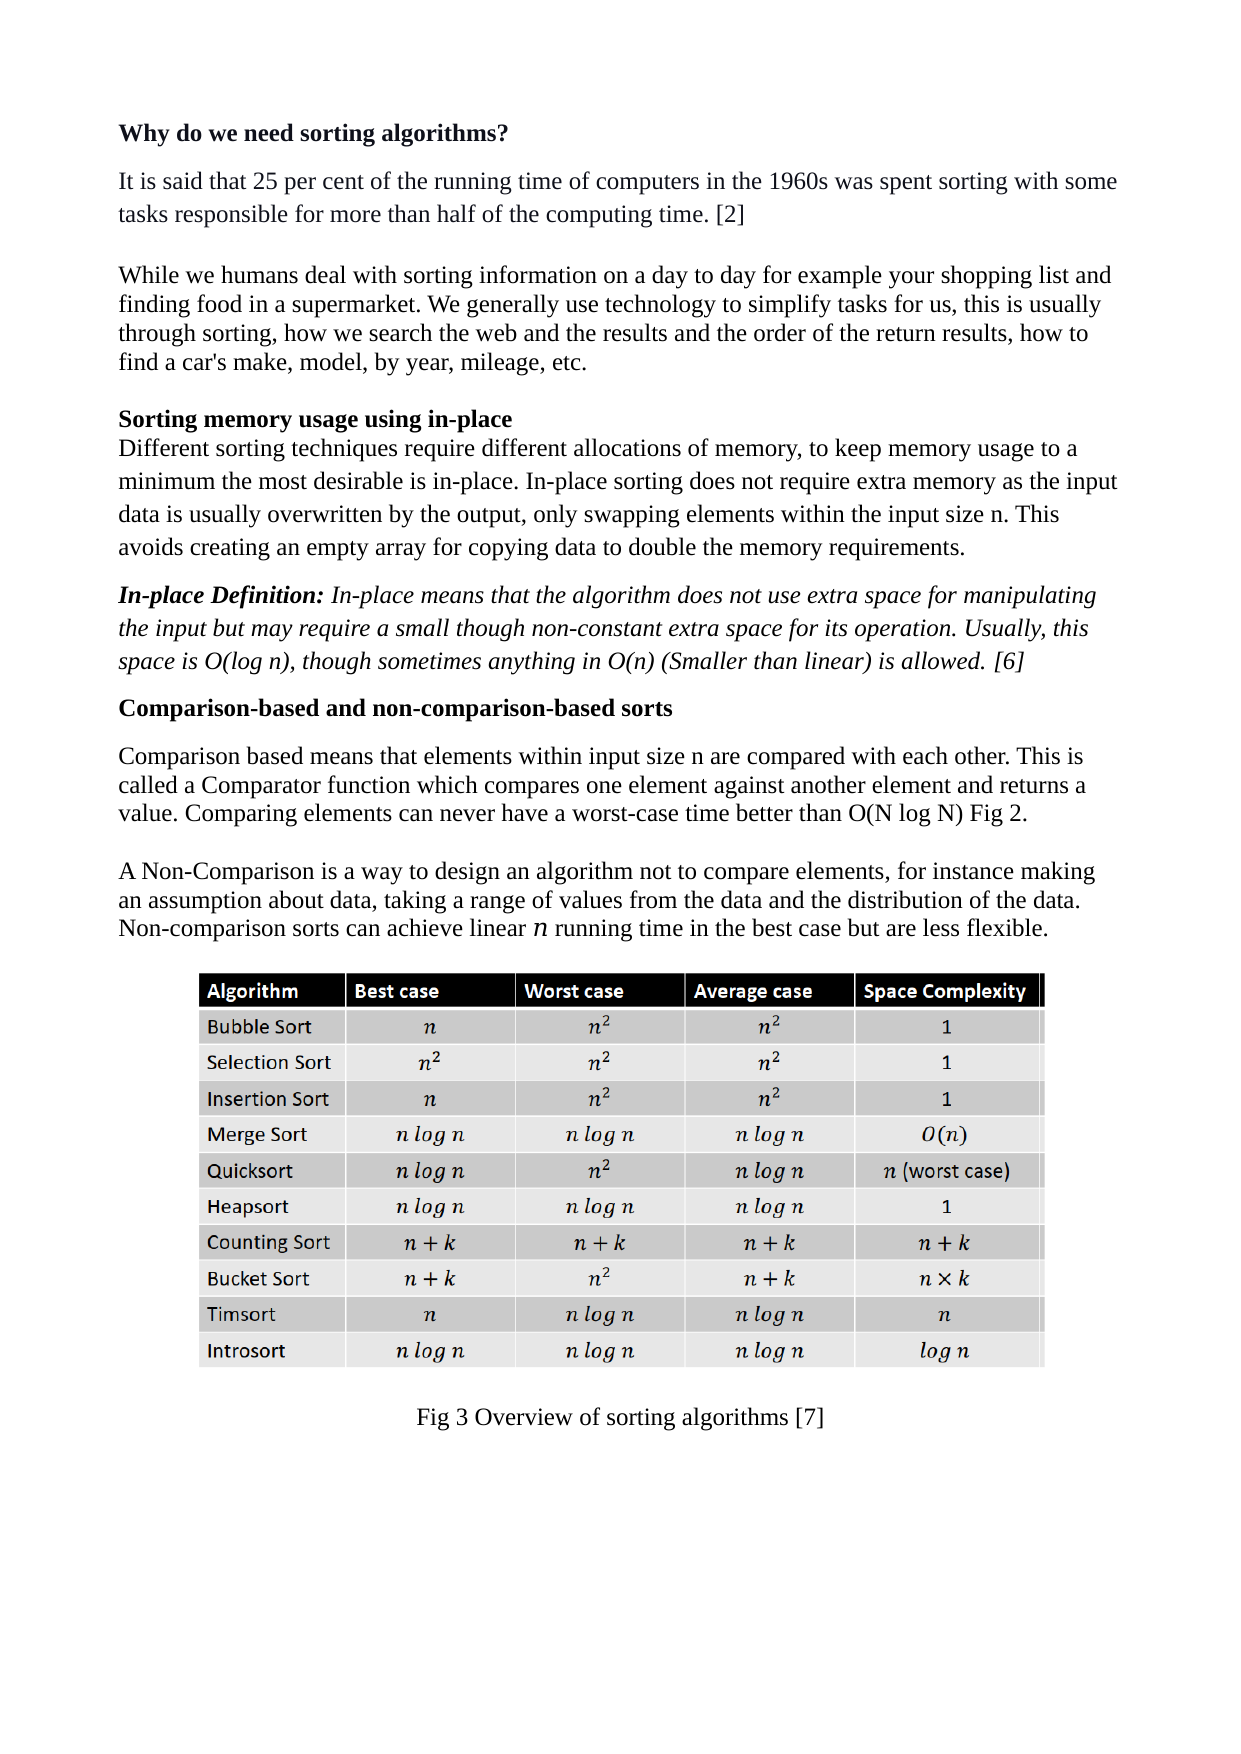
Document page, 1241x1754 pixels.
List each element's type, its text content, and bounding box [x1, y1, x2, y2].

picture [195, 971, 1045, 1375]
text It is said that 25 per cent of the running time of computers in the 1960s was spent sorting with some tasks responsible for more than half of the computing time. [2] [118, 166, 1122, 227]
text In-place Definition: In-place means that the algorithm does not use extra space for manipulating the input but may require a small though non-constant extra space for its operation. Usually, this space is O(log n), though sometimes anything in O(n) (Smaller than linear) is allowed. [6] [118, 580, 1122, 674]
text Comparison based means that elements within input size n are compared with each other. This is called a Comparator function which compares one element against another element and returns a value. Comparing elements can never have a worst-case time better than O(N log N) Fig 2. [118, 741, 1122, 827]
text Sorting memory usage using in-place [118, 404, 1122, 433]
text Fig 3 Overview of sorting algorithms [7] [118, 1402, 1122, 1431]
text Why do we need sorting algorithms? [118, 118, 1122, 147]
text Different sorting techniques require different allocations of memory, to keep memory usage to a minimum the most desirable is in-place. In-place sorting does not require extra memory as the input data is usually overwritten by the output, only swapping elements within the input size n. This avoids creating an empty array for copying data to double the memory requirements. [118, 433, 1122, 561]
text Comparison-based and non-comparison-based sorts [118, 693, 1122, 722]
text While we humans deal with sorting information on a day to day for example your shopping list and finding food in a supermarket. We generally use technology to simplify tasks for us, this is usually through sorting, how we search the web and the results and the order of the return results, how to find a car's make, model, by year, mileage, etc. [118, 261, 1122, 376]
text A Non-Comparison is a way to design an algorithm not to compare elements, for instance making an assumption about data, taking a range of values from the data and the distribution of the data. Non-comparison sorts can achieve linear 𝑛 running time in the best case but are less flexible. [118, 856, 1122, 942]
